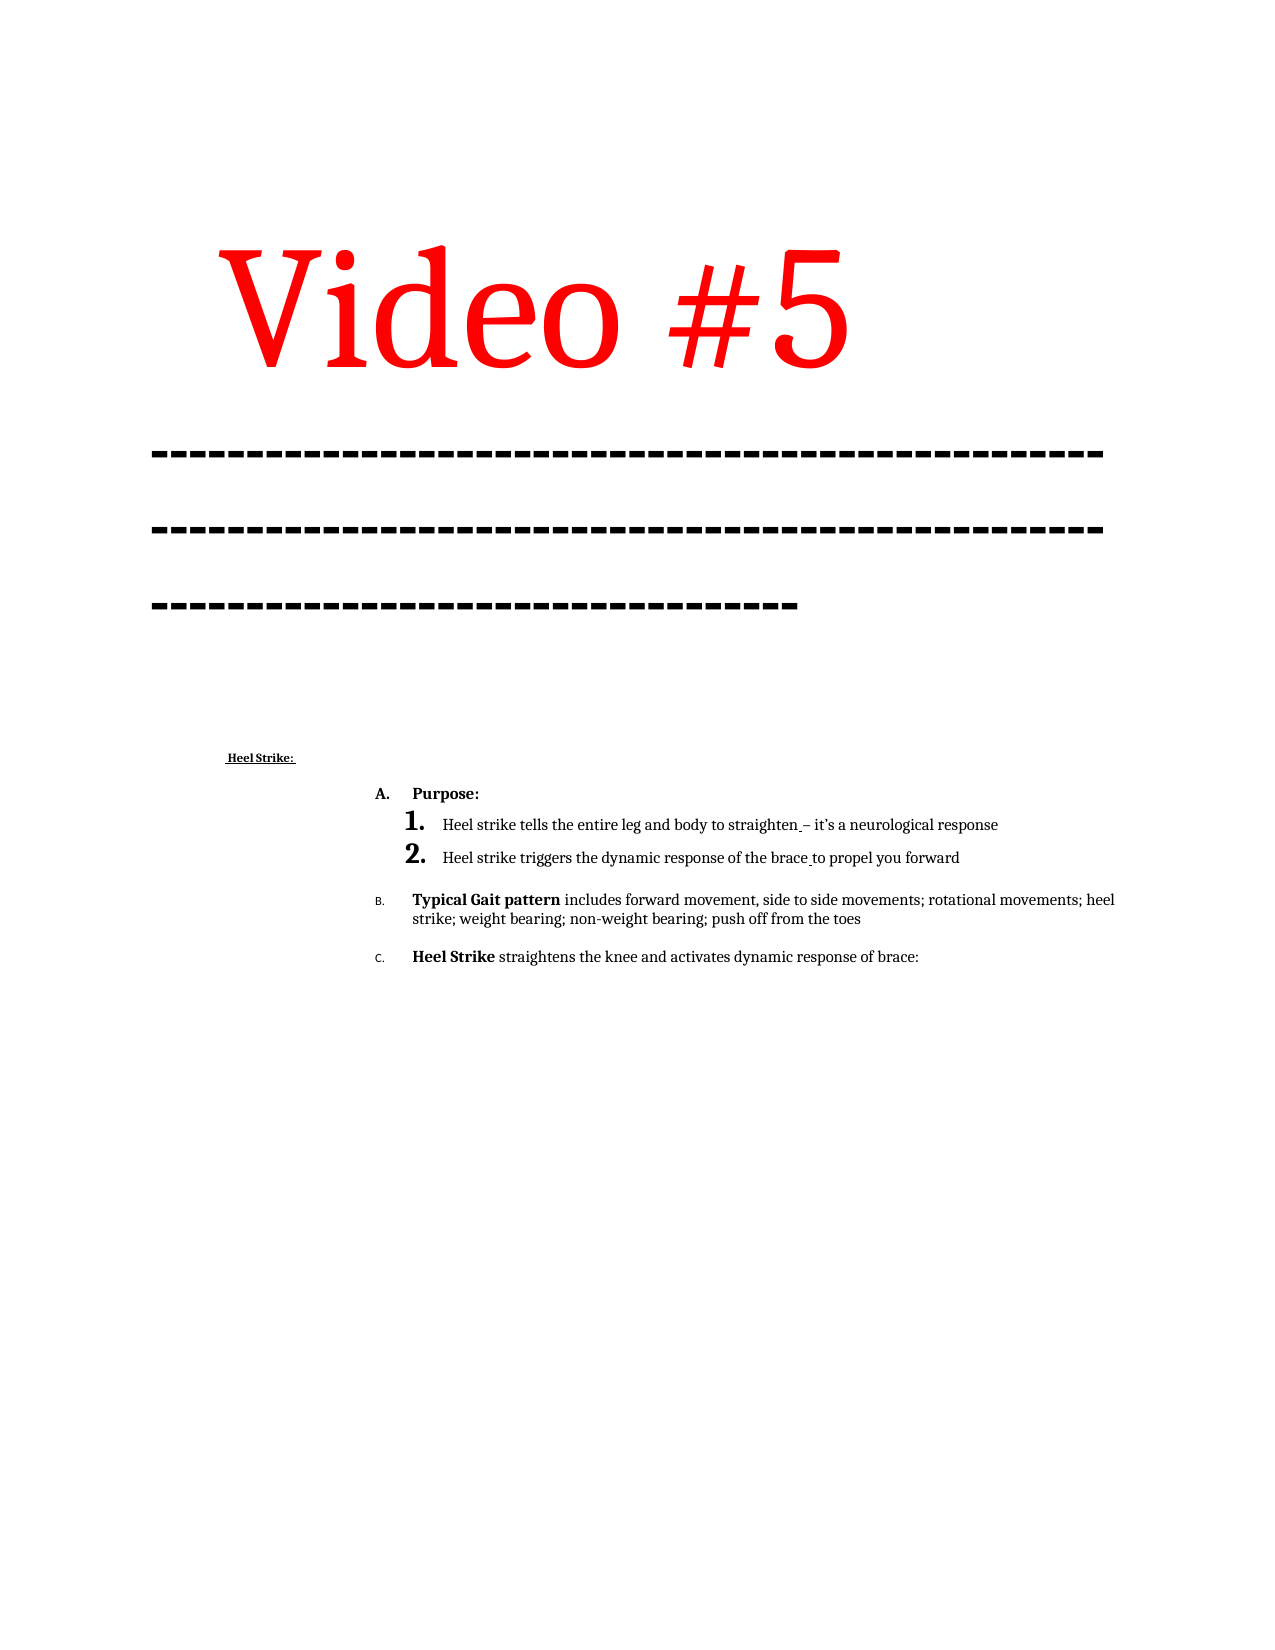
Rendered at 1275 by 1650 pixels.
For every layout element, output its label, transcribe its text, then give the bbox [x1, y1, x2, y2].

list Heel Strike straightens the knee and activates dynamic response of brace: [375, 947, 1125, 967]
list Heel strike triggers the dynamic response of the brace to propel you forward [405, 837, 1125, 871]
text Video #5 [218, 210, 1125, 411]
list Typical Gait pattern includes forward movement, side to side movements; rotational movements; heel strike; weight bearing; non-weight bearing; push off from the toes [375, 890, 1125, 928]
text -------------------------------------------------------------------------------------------------------------------------------------- [150, 411, 1125, 640]
list Purpose: [375, 784, 1125, 804]
list Heel strike tells the entire leg and body to straighten – it’s a neurological response [405, 804, 1125, 837]
text Heel Strike: [150, 751, 1125, 765]
